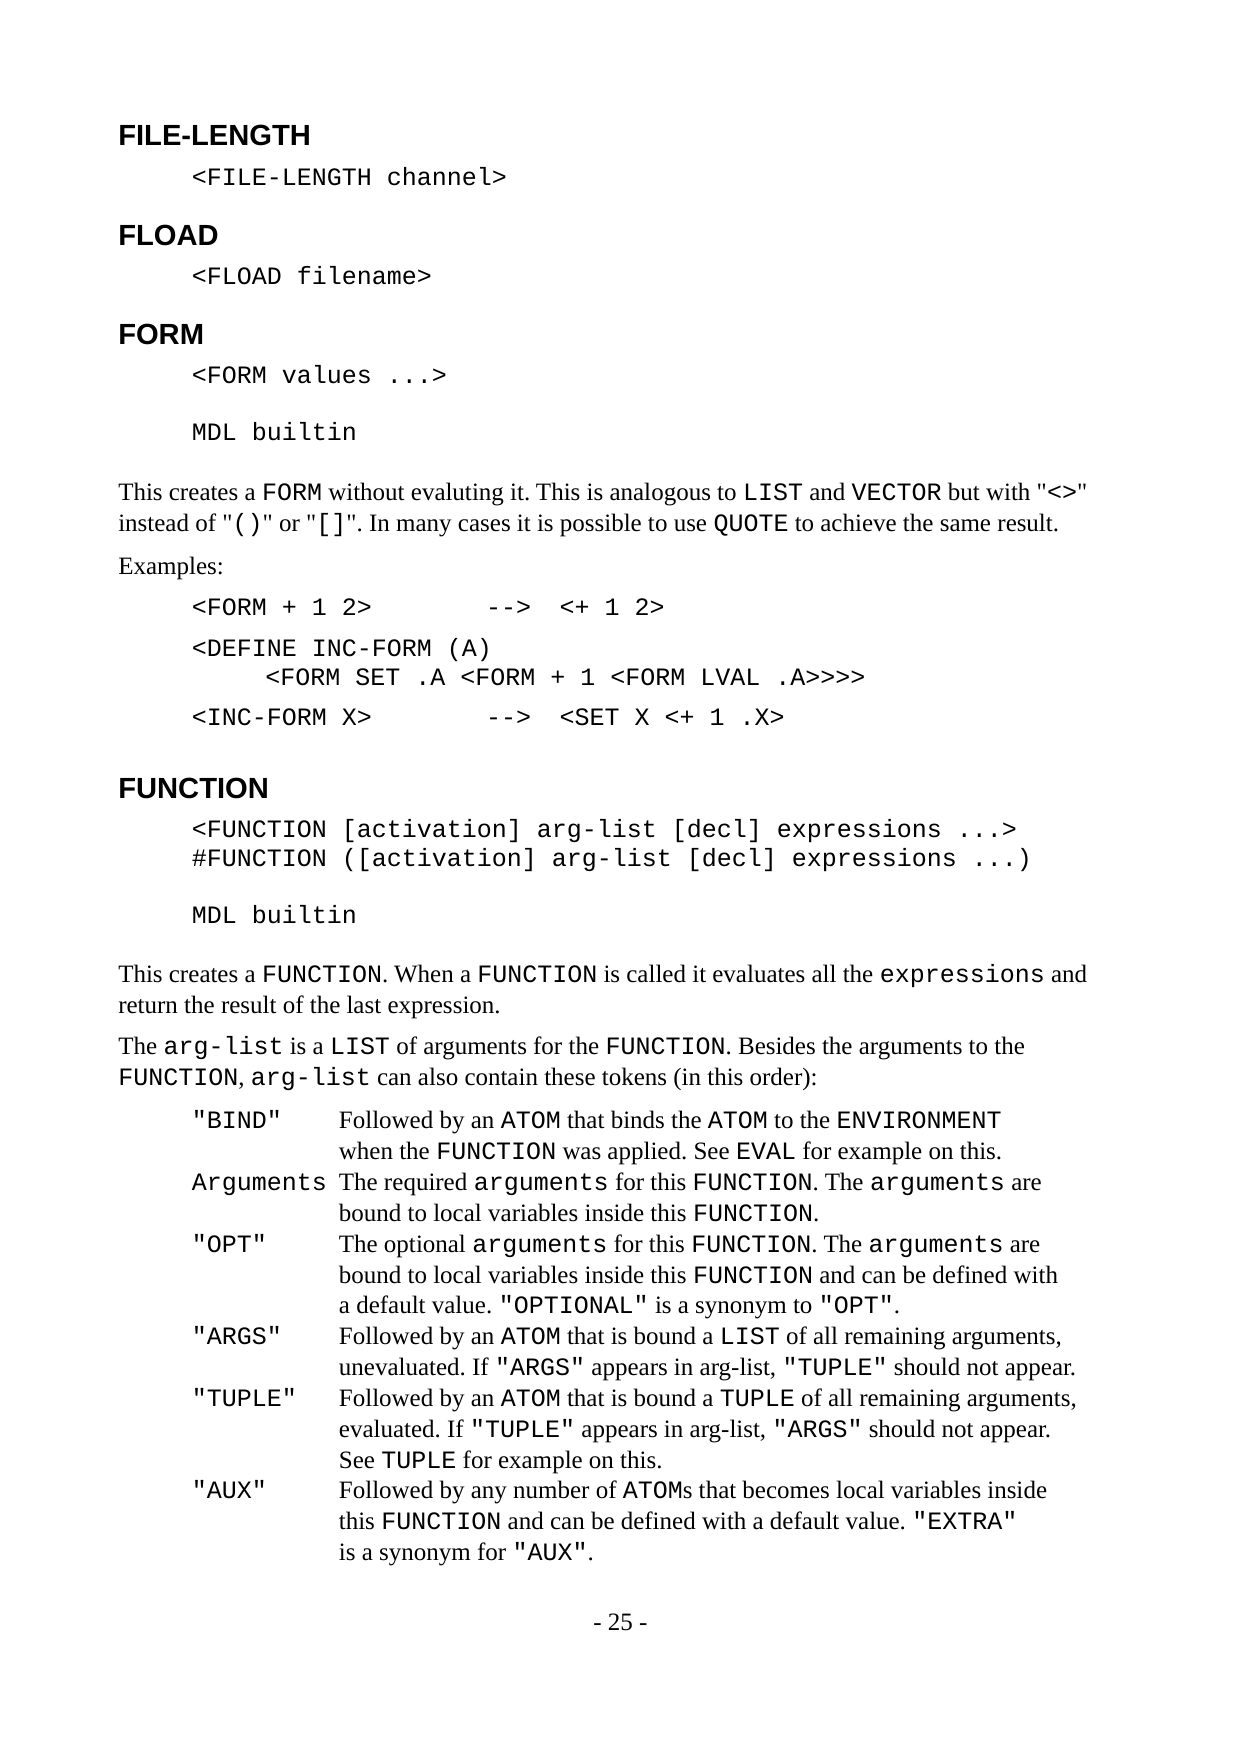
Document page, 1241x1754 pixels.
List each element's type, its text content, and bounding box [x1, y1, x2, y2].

subtitle FILE-LENGTH [118, 118, 1122, 152]
text <FILE-LENGTH channel> [192, 164, 1122, 192]
subtitle FUNCTION [118, 771, 1122, 804]
text MDL builtin [192, 902, 1122, 931]
text MDL builtin [192, 420, 1122, 448]
subtitle FORM [118, 317, 1122, 350]
subtitle FLOAD [118, 217, 1122, 251]
text Examples: [118, 551, 1122, 580]
text "BIND" Followed by an ATOM that binds the ATOM to the ENVIRONMENT when the FUNCTION was applied. See EVAL for example on this. Arguments The required arguments for this FUNCTION. The arguments are bound to local variables inside this FUNCTION. "OPT" The optional arguments for this FUNCTION. The arguments are bound to local variables inside this FUNCTION and can be defined with a default value. "OPTIONAL" is a synonym to "OPT". "ARGS" Followed by an ATOM that is bound a LIST of all remaining arguments, unevaluated. If "ARGS" appears in arg-list, "TUPLE" should not appear. "TUPLE" Followed by an ATOM that is bound a TUPLE of all remaining arguments, evaluated. If "TUPLE" appears in arg-list, "ARGS" should not appear. See TUPLE for example on this. "AUX" Followed by any number of ATOMs that becomes local variables inside this FUNCTION and can be defined with a default value. "EXTRA" is a synonym for "AUX". [118, 1106, 1122, 1568]
text <FLOAD filename> [192, 263, 1122, 292]
text This creates a FORM without evaluting it. This is analogous to LIST and VECTOR but with "<>" instead of "()" or "[]". In many cases it is possible to use QUOTE to achieve the same result. [118, 477, 1122, 539]
text #FUNCTION ([activation] arg-list [decl] expressions ...) [192, 845, 1122, 873]
text <INC-FORM X> --> <SET X <+ 1 .X> [118, 705, 1122, 733]
text This creates a FUNCTION. When a FUNCTION is called it evaluates all the expressions and return the result of the last expression. [118, 959, 1122, 1019]
text <FORM + 1 2> --> <+ 1 2> [118, 592, 1122, 623]
text The arg-list is a LIST of arguments for the FUNCTION. Besides the arguments to the FUNCTION, arg-list can also contain these tokens (in this order): [118, 1031, 1122, 1093]
text <FUNCTION [activation] arg-list [decl] expressions ...> [192, 817, 1122, 845]
text <DEFINE INC-FORM (A) <FORM SET .A <FORM + 1 <FORM LVAL .A>>>> [118, 636, 1122, 692]
text <FORM values ...> [192, 363, 1122, 391]
